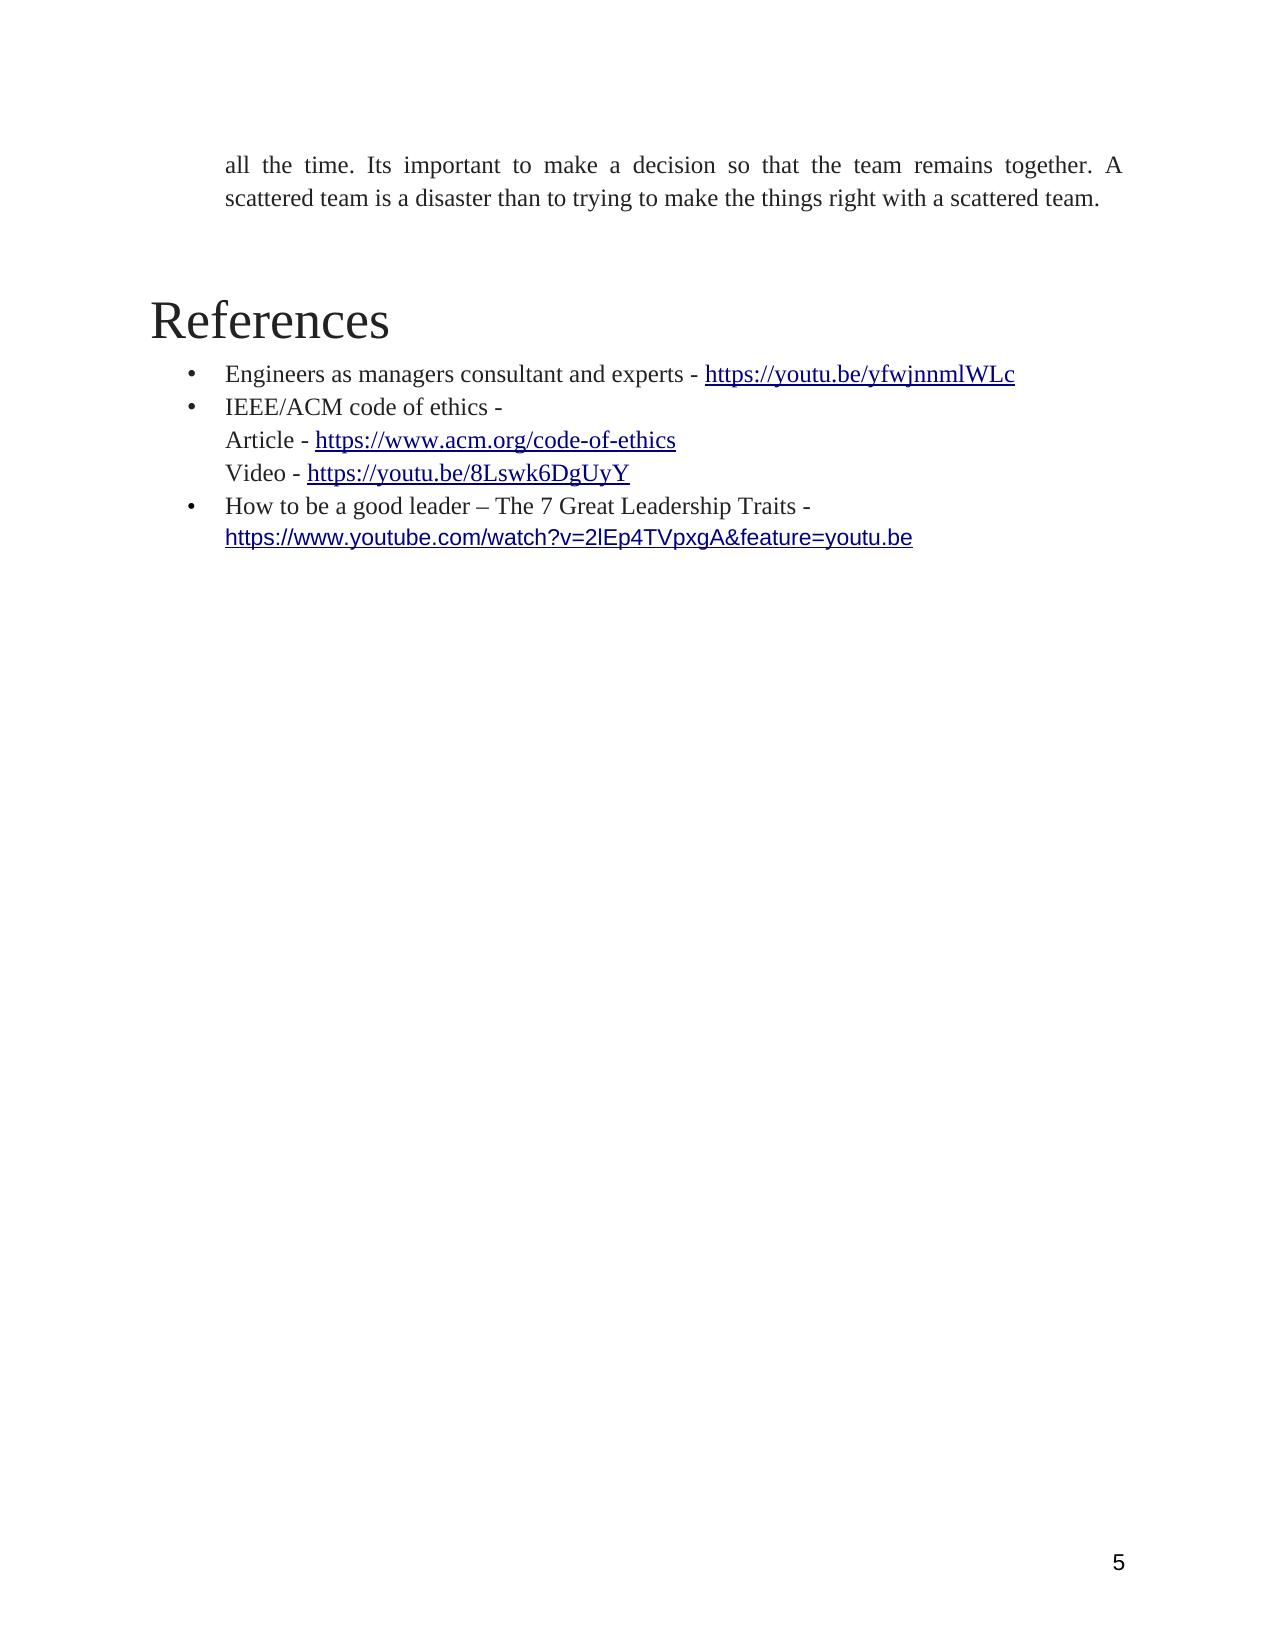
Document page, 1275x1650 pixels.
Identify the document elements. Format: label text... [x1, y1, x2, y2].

list all the time. Its important to make a decision so that the team remains together. A scattered team is a disaster than to trying to make the things right with a scattered team. [187, 150, 1125, 212]
list How to be a good leader – The 7 Great Leadership Traits - https://www.youtube.com/watch?v=2lEp4TVpxgA&feature=youtu.be [187, 491, 1125, 550]
list IEEE/ACM code of ethics - [187, 392, 1125, 421]
list Article - https://www.acm.org/code-of-ethics [187, 425, 1125, 454]
list Video - https://youtu.be/8Lswk6DgUyY [187, 458, 1125, 487]
text References [150, 288, 1125, 350]
list Engineers as managers consultant and experts - https://youtu.be/yfwjnnmlWLc [187, 359, 1125, 388]
